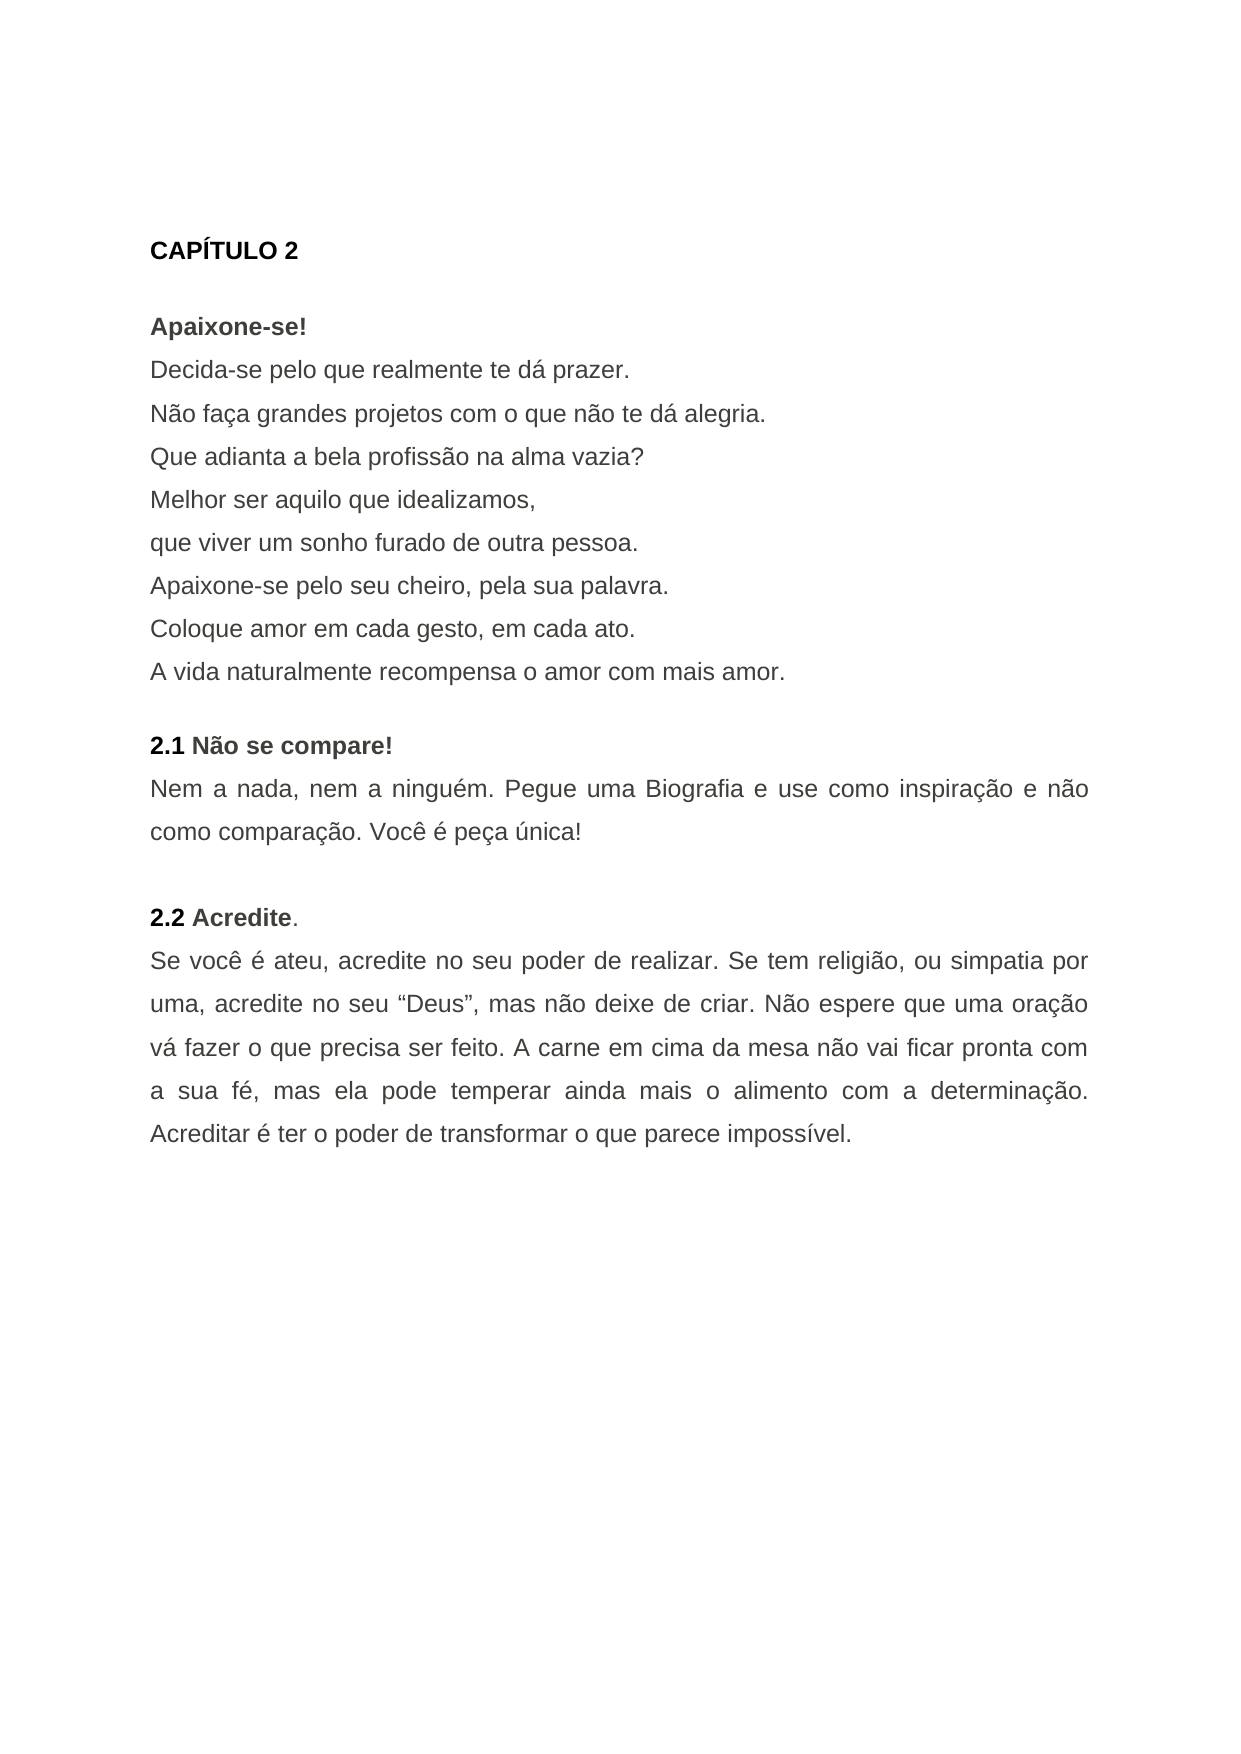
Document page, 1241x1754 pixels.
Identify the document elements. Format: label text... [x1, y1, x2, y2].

subtitle CAPÍTULO 2 [299, 236, 1090, 265]
text Que adianta a bela profissão na alma vazia? [150, 442, 1090, 471]
text que viver um sonho furado de outra pessoa. [150, 528, 1090, 557]
text Decida-se pelo que realmente te dá prazer. [150, 356, 1090, 384]
text Melhor ser aquilo que idealizamos, [150, 485, 1090, 514]
text A vida naturalmente recompensa o amor com mais amor. [150, 657, 1090, 686]
text Coloque amor em cada gesto, em cada ato. [150, 614, 1090, 643]
text Se você é ateu, acredite no seu poder de realizar. Se tem religião, ou simpatia por uma, acredite no seu “Deus”, mas não deixe de criar. Não espere que uma oração vá fazer o que precisa ser feito. A carne em cima da mesa não vai ficar pronta com a sua fé, mas ela pode temperar ainda mais o alimento com a determinação. Acreditar é ter o poder de transformar o que parece impossível. [150, 946, 1090, 1148]
subtitle 2.2 Acredite. [150, 903, 1090, 932]
text Não faça grandes projetos com o que não te dá alegria. [150, 399, 1090, 427]
subtitle 2.1 Não se compare! [150, 731, 1090, 759]
text Apaixone-se! [150, 312, 1090, 341]
text Apaixone-se pelo seu cheiro, pela sua palavra. [150, 571, 1090, 600]
text Nem a nada, nem a ninguém. Pegue uma Biografia e use como inspiração e não como comparação. Você é peça única! [150, 774, 1090, 846]
